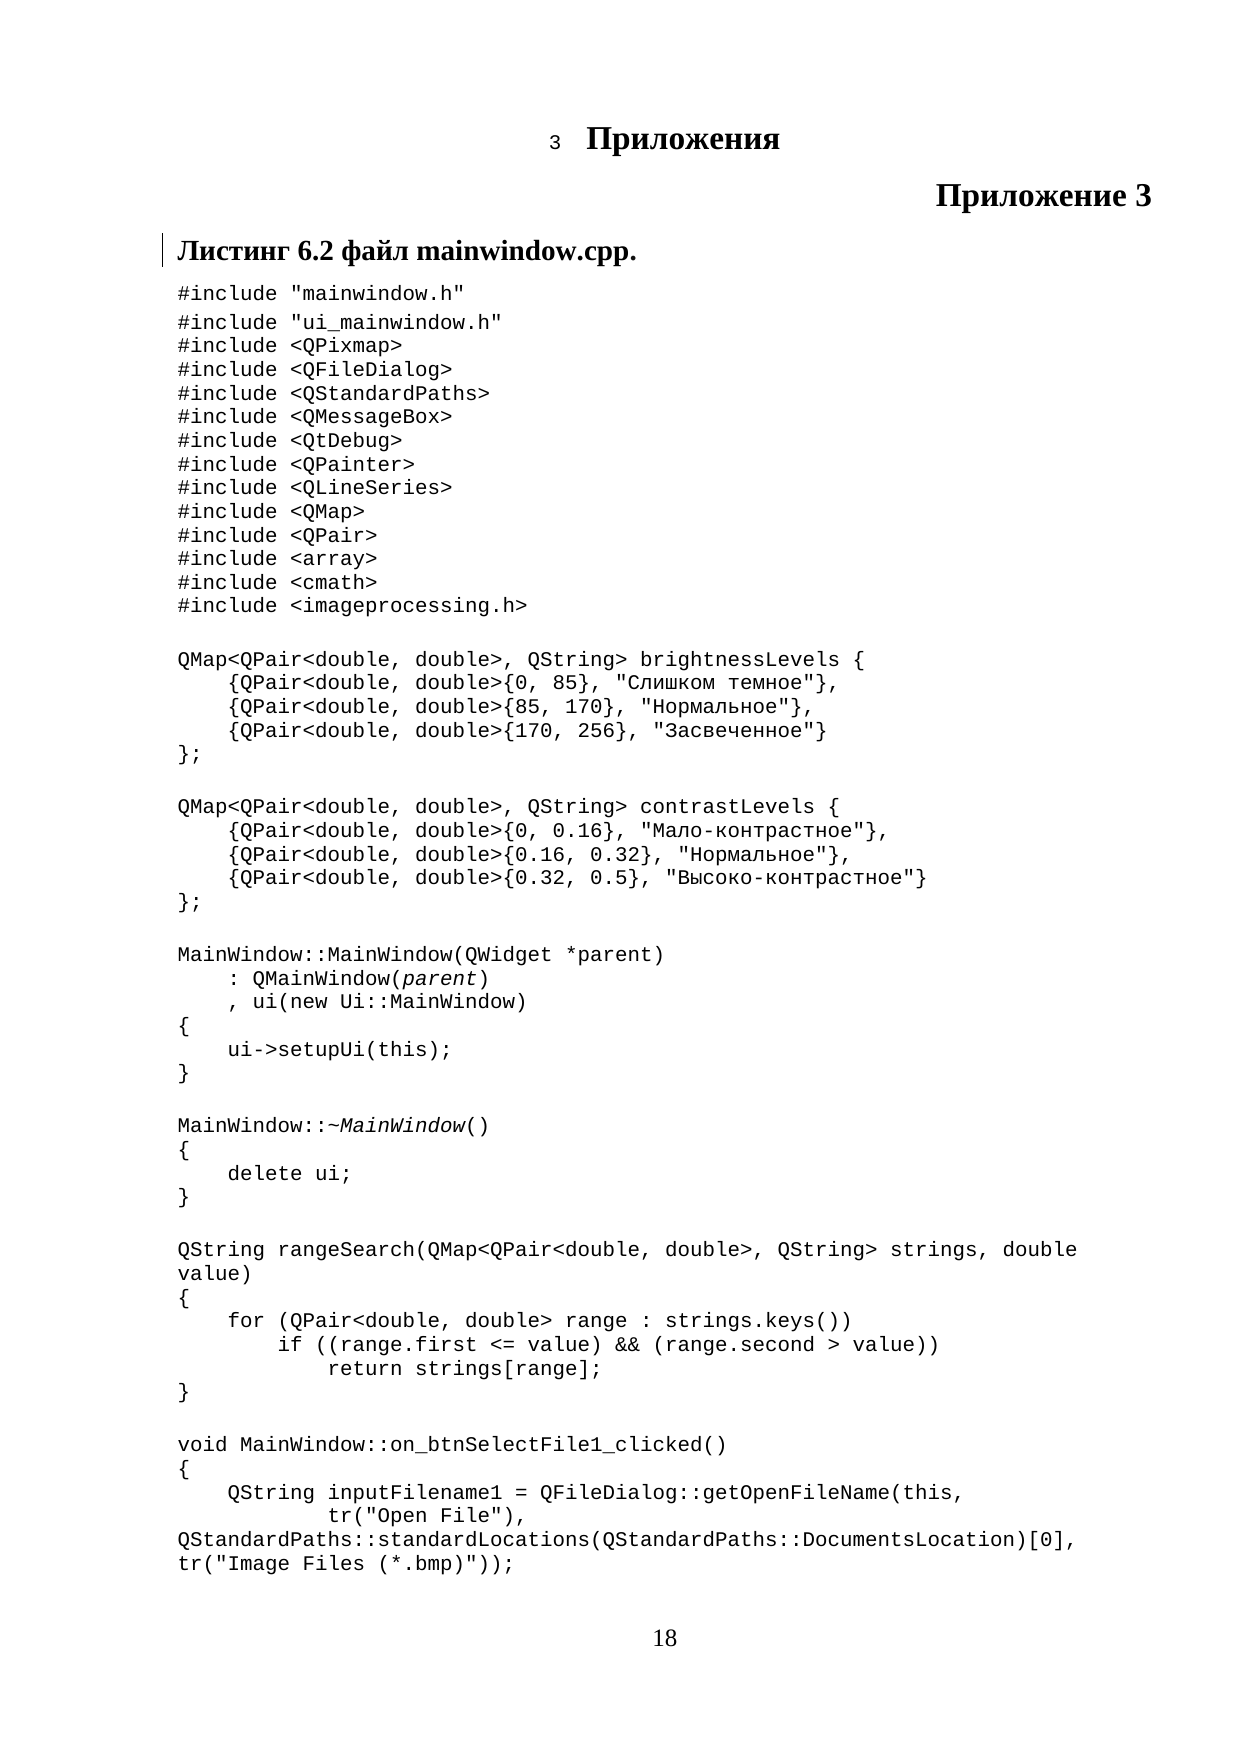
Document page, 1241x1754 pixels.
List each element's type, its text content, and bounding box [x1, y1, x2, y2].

text , ui(new Ui::MainWindow) [177, 991, 1152, 1015]
text #include <array> [177, 548, 1152, 572]
text {QPair<double, double>{170, 256}, "Засвеченное"} [177, 719, 1152, 743]
text } [177, 1186, 1152, 1210]
text #include <QtDebug> [177, 430, 1152, 454]
text Листинг 6.2 файл mainwindow.cpp. [177, 233, 1152, 267]
text }; [177, 743, 1152, 767]
text {QPair<double, double>{0, 85}, "Слишком темное"}, [177, 672, 1152, 696]
text { [177, 1287, 1152, 1310]
text QMap<QPair<double, double>, QString> brightnessLevels { [177, 649, 1152, 672]
text QString inputFilename1 = QFileDialog::getOpenFileName(this, [177, 1482, 1152, 1505]
text #include <QPixmap> [177, 335, 1152, 359]
text } [177, 1062, 1152, 1086]
text for (QPair<double, double> range : strings.keys()) [177, 1310, 1152, 1334]
text return strings[range]; [177, 1358, 1152, 1381]
text #include <QFileDialog> [177, 359, 1152, 383]
text MainWindow::MainWindow(QWidget *parent) [177, 944, 1152, 968]
text #include "ui_mainwindow.h" [177, 312, 1152, 335]
text #include <QLineSeries> [177, 477, 1152, 501]
text #include <cmath> [177, 572, 1152, 596]
text tr("Open File"), QStandardPaths::standardLocations(QStandardPaths::DocumentsLocation)[0], tr("Image Files (*.bmp)")); [177, 1505, 1152, 1576]
text MainWindow::~MainWindow() [177, 1115, 1152, 1139]
text {QPair<double, double>{85, 170}, "Нормальное"}, [177, 696, 1152, 719]
text #include <QPair> [177, 524, 1152, 548]
text QMap<QPair<double, double>, QString> contrastLevels { [177, 796, 1152, 820]
text #include <imageprocessing.h> [177, 596, 1152, 619]
text #include <QPainter> [177, 454, 1152, 477]
text }; [177, 891, 1152, 914]
text {QPair<double, double>{0, 0.16}, "Мало-контрастное"}, [177, 820, 1152, 844]
text #include <QStandardPaths> [177, 383, 1152, 406]
text if ((range.first <= value) && (range.second > value)) [177, 1334, 1152, 1358]
text { [177, 1139, 1152, 1163]
text QString rangeSearch(QMap<QPair<double, double>, QString> strings, double value) [177, 1239, 1152, 1287]
text Приложение 3 [215, 176, 1152, 214]
text {QPair<double, double>{0.16, 0.32}, "Нормальное"}, [177, 844, 1152, 867]
text #include "mainwindow.h" [177, 283, 1152, 307]
text } [177, 1381, 1152, 1405]
text #include <QMap> [177, 501, 1152, 524]
text #include <QMessageBox> [177, 406, 1152, 430]
text ui->setupUi(this); [177, 1039, 1152, 1062]
list Приложения [177, 118, 1152, 156]
text { [177, 1015, 1152, 1039]
text void MainWindow::on_btnSelectFile1_clicked() [177, 1434, 1152, 1458]
text {QPair<double, double>{0.32, 0.5}, "Высоко-контрастное"} [177, 867, 1152, 891]
text delete ui; [177, 1163, 1152, 1186]
text : QMainWindow(parent) [177, 968, 1152, 991]
text { [177, 1458, 1152, 1482]
